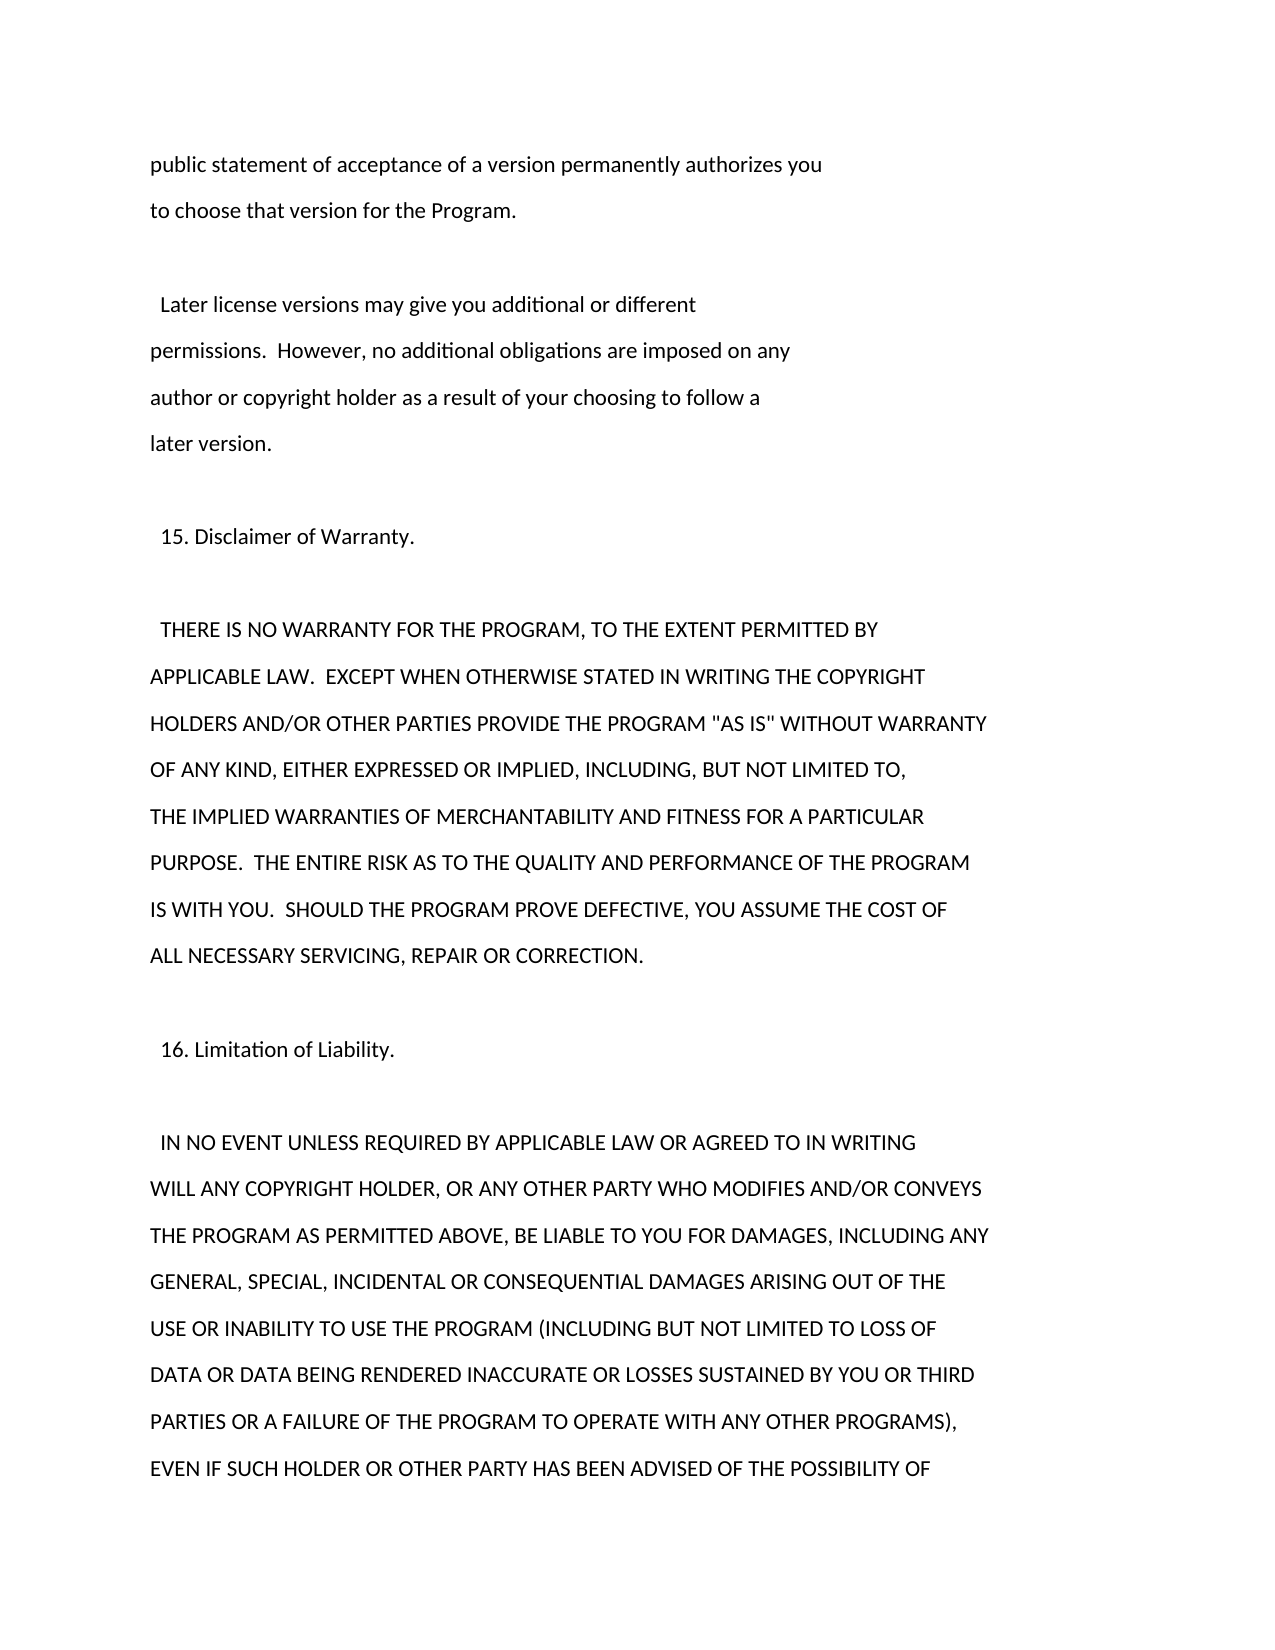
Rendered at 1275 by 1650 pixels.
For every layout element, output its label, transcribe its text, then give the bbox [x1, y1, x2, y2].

text 16. Limitation of Liability. [150, 1035, 1125, 1063]
text Later license versions may give you additional or different [150, 290, 1125, 318]
text USE OR INABILITY TO USE THE PROGRAM (INCLUDING BUT NOT LIMITED TO LOSS OF [150, 1314, 1125, 1342]
text PARTIES OR A FAILURE OF THE PROGRAM TO OPERATE WITH ANY OTHER PROGRAMS), [150, 1407, 1125, 1435]
text ALL NECESSARY SERVICING, REPAIR OR CORRECTION. [150, 942, 1125, 969]
text THERE IS NO WARRANTY FOR THE PROGRAM, TO THE EXTENT PERMITTED BY [150, 616, 1125, 644]
text author or copyright holder as a result of your choosing to follow a [150, 383, 1125, 411]
text DATA OR DATA BEING RENDERED INACCURATE OR LOSSES SUSTAINED BY YOU OR THIRD [150, 1361, 1125, 1389]
text public statement of acceptance of a version permanently authorizes you [150, 150, 1125, 178]
text GENERAL, SPECIAL, INCIDENTAL OR CONSEQUENTIAL DAMAGES ARISING OUT OF THE [150, 1267, 1125, 1296]
text 15. Disclaimer of Warranty. [150, 522, 1125, 551]
text THE IMPLIED WARRANTIES OF MERCHANTABILITY AND FITNESS FOR A PARTICULAR [150, 802, 1125, 830]
text EVEN IF SUCH HOLDER OR OTHER PARTY HAS BEEN ADVISED OF THE POSSIBILITY OF [150, 1454, 1125, 1482]
text IN NO EVENT UNLESS REQUIRED BY APPLICABLE LAW OR AGREED TO IN WRITING [150, 1128, 1125, 1156]
text APPLICABLE LAW. EXCEPT WHEN OTHERWISE STATED IN WRITING THE COPYRIGHT [150, 662, 1125, 690]
text OF ANY KIND, EITHER EXPRESSED OR IMPLIED, INCLUDING, BUT NOT LIMITED TO, [150, 755, 1125, 783]
text WILL ANY COPYRIGHT HOLDER, OR ANY OTHER PARTY WHO MODIFIES AND/OR CONVEYS [150, 1174, 1125, 1202]
text to choose that version for the Program. [150, 197, 1125, 224]
text IS WITH YOU. SHOULD THE PROGRAM PROVE DEFECTIVE, YOU ASSUME THE COST OF [150, 895, 1125, 923]
text THE PROGRAM AS PERMITTED ABOVE, BE LIABLE TO YOU FOR DAMAGES, INCLUDING ANY [150, 1221, 1125, 1249]
text PURPOSE. THE ENTIRE RISK AS TO THE QUALITY AND PERFORMANCE OF THE PROGRAM [150, 848, 1125, 876]
text later version. [150, 429, 1125, 457]
text HOLDERS AND/OR OTHER PARTIES PROVIDE THE PROGRAM "AS IS" WITHOUT WARRANTY [150, 709, 1125, 737]
text permissions. However, no additional obligations are imposed on any [150, 336, 1125, 364]
